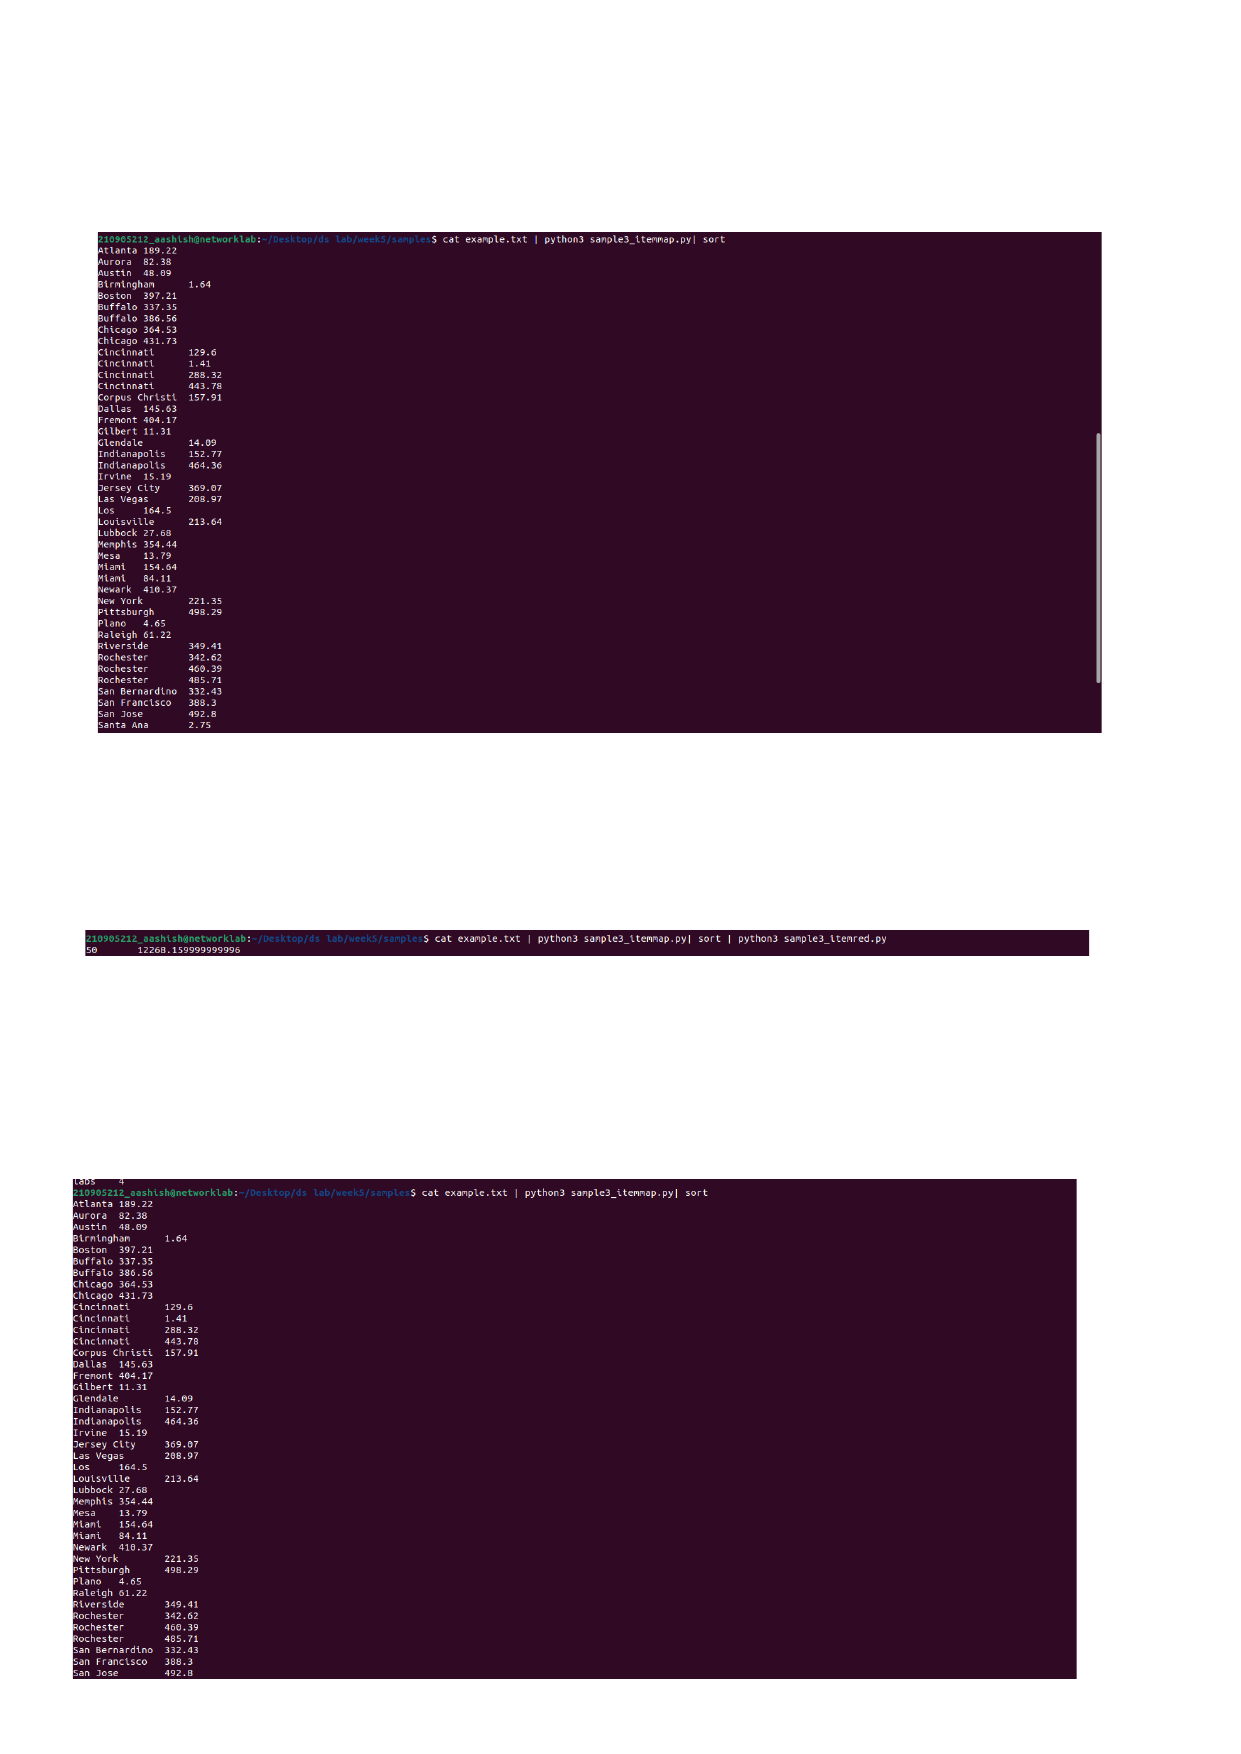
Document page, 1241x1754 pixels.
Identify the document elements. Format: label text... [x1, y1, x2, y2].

picture [72, 1179, 1077, 1679]
picture [85, 930, 1090, 956]
picture [97, 232, 1102, 733]
text sales_total += float(current_value) print (transactions_count, "\t", sales_total) [118, 118, 1122, 1100]
